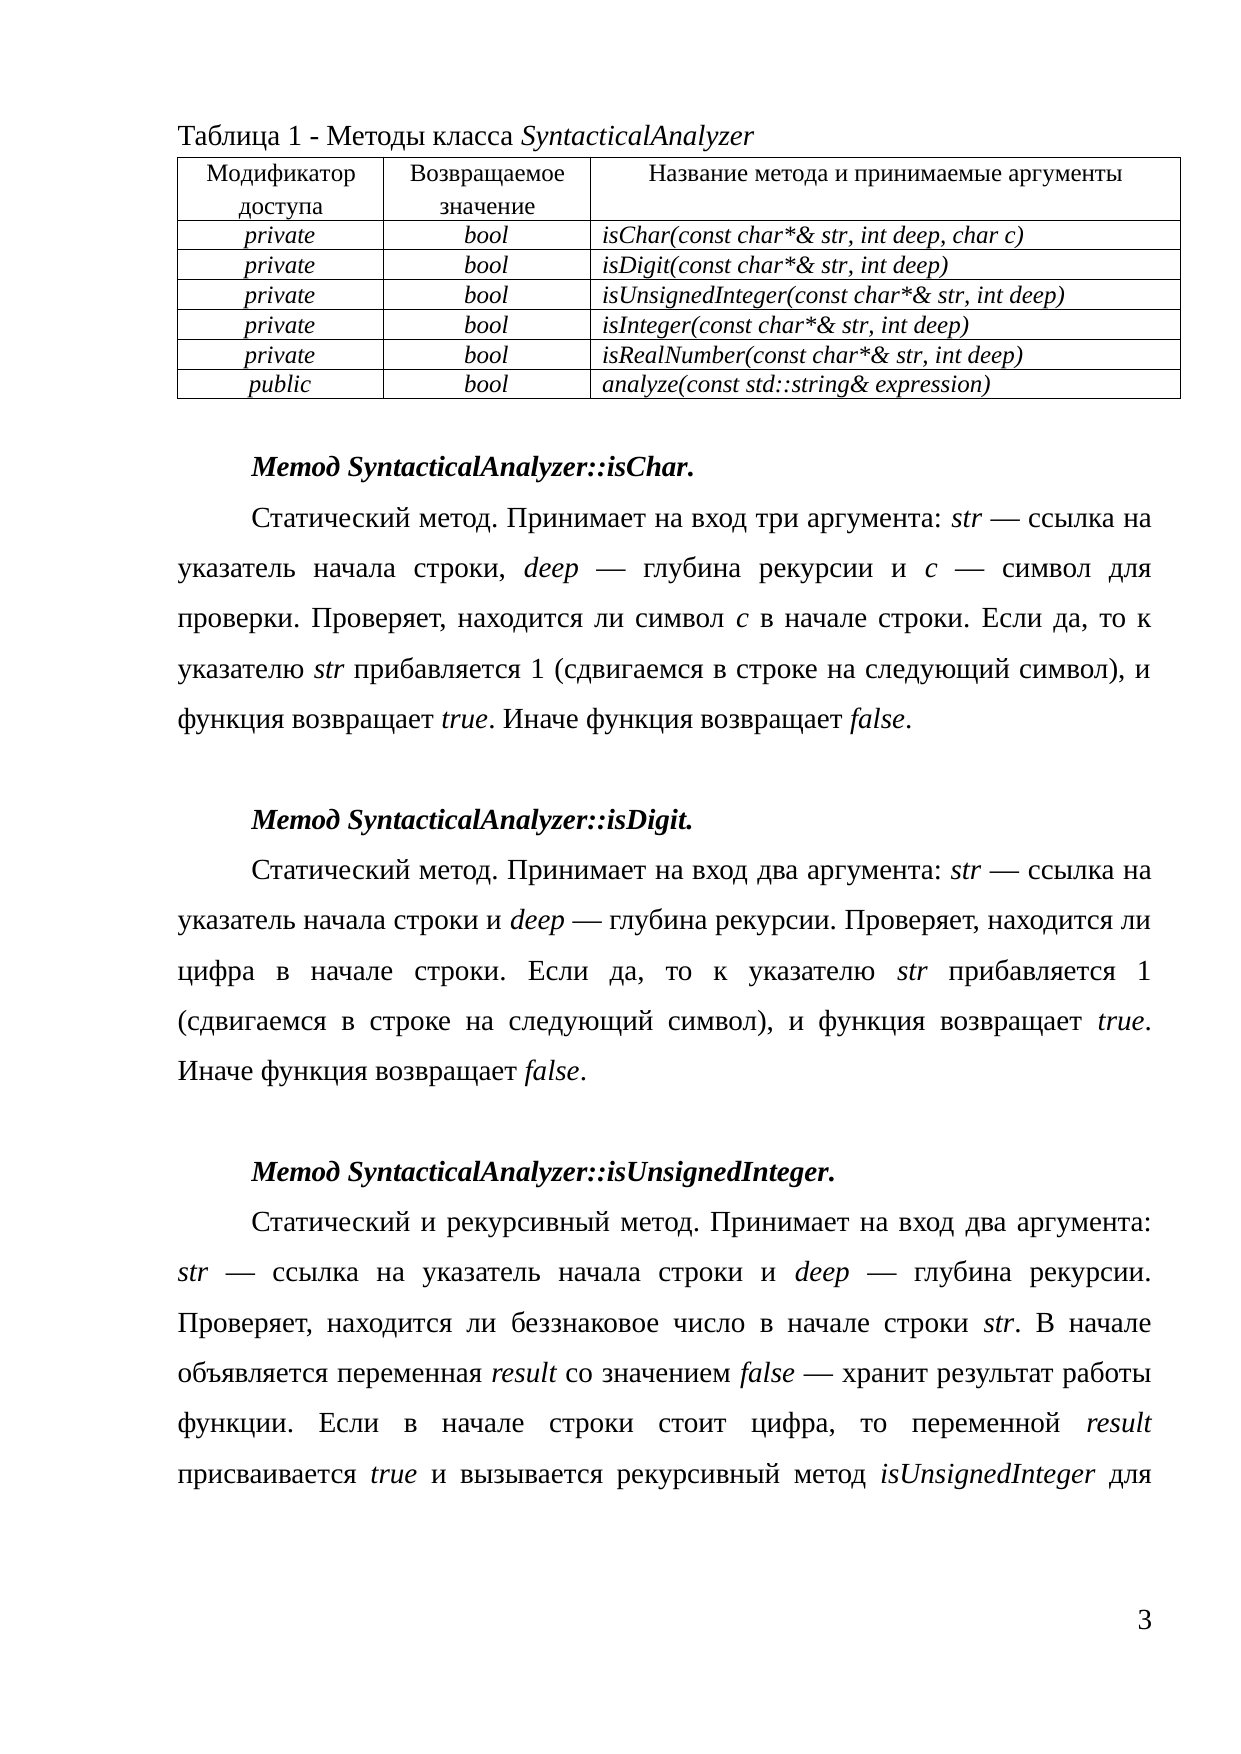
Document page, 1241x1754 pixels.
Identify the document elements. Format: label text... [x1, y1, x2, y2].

table_cell isDigit(const char*& str, int deep) [591, 250, 1180, 279]
table_cell public [178, 370, 383, 398]
table_header Название метода и принимаемые аргументы [591, 158, 1180, 219]
table_cell private [178, 310, 383, 339]
table_header Модификатор доступа [178, 158, 383, 219]
subtitle Метод SyntacticalAnalyzer::isChar. [177, 449, 1152, 483]
table_cell isInteger(const char*& str, int deep) [591, 310, 1180, 339]
text Статический метод. Принимает на вход три аргумента: str — ссылка на указатель начала строки, deep — глубина рекурсии и c — символ для проверки. Проверяет, находится ли символ c в начале строки. Если да, то к указателю str прибавляется 1 (сдвигаемся в строке на следующий символ), и функция возвращает true. Иначе функция возвращает false. [177, 500, 1152, 735]
subtitle Метод SyntacticalAnalyzer::isUnsignedInteger. [177, 1154, 1152, 1187]
table_cell bool [384, 340, 590, 368]
table_cell bool [384, 250, 590, 279]
table_cell analyze(const std::string& expression) [591, 370, 1180, 398]
table_cell bool [384, 221, 590, 249]
table_cell bool [384, 370, 590, 398]
table_cell isChar(const char*& str, int deep, char c) [591, 221, 1180, 249]
table_cell private [178, 340, 383, 368]
table_cell bool [384, 310, 590, 339]
text Статический и рекурсивный метод. Принимает на вход два аргумента: str — ссылка на указатель начала строки и deep — глубина рекурсии. Проверяет, находится ли беззнаковое число в начале строки str. В начале объявляется переменная result со значением false — хранит результат работы функции. Если в начале строки стоит цифра, то переменной result присваивается true и вызывается рекурсивный метод isUnsignedInteger для [177, 1204, 1152, 1489]
text Статический метод. Принимает на вход два аргумента: str — ссылка на указатель начала строки и deep — глубина рекурсии. Проверяет, находится ли цифра в начале строки. Если да, то к указателю str прибавляется 1 (сдвигаемся в строке на следующий символ), и функция возвращает true. Иначе функция возвращает false. [177, 852, 1152, 1087]
table_cell private [178, 221, 383, 249]
table_header Возвращаемое значение [384, 158, 590, 219]
table_cell isRealNumber(const char*& str, int deep) [591, 340, 1180, 368]
table_cell bool [384, 280, 590, 309]
text Таблица 1 - Методы класса SyntacticalAnalyzer [177, 118, 1152, 152]
table_cell isUnsignedInteger(const char*& str, int deep) [591, 280, 1180, 309]
table_cell private [178, 250, 383, 279]
table_cell private [178, 280, 383, 309]
subtitle Метод SyntacticalAnalyzer::isDigit. [177, 802, 1152, 835]
